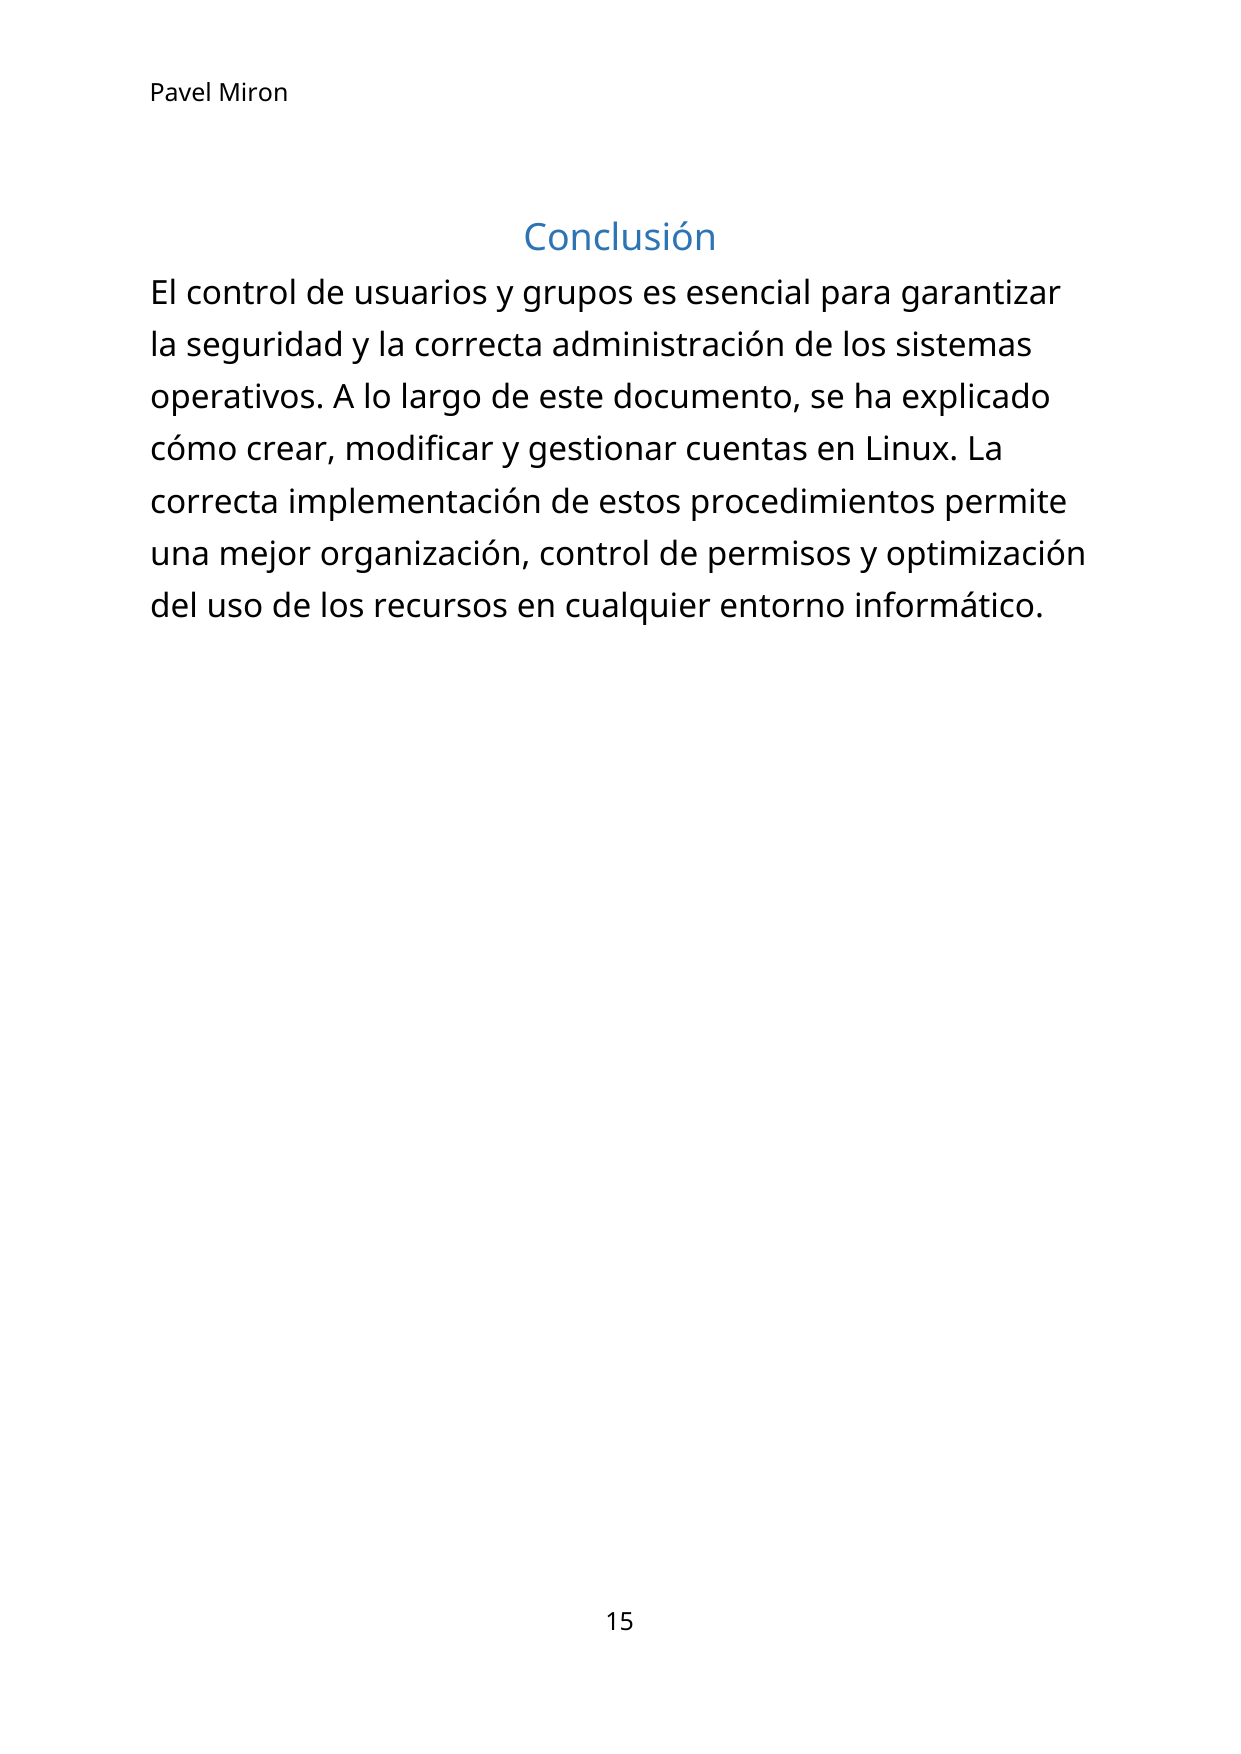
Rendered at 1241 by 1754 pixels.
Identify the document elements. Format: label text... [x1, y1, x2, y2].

text El control de usuarios y grupos es esencial para garantizar la seguridad y la correcta administración de los sistemas operativos. A lo largo de este documento, se ha explicado cómo crear, modificar y gestionar cuentas en Linux. La correcta implementación de estos procedimientos permite una mejor organización, control de permisos y optimización del uso de los recursos en cualquier entorno informático. [150, 269, 1090, 627]
subtitle Conclusión [150, 210, 1090, 261]
